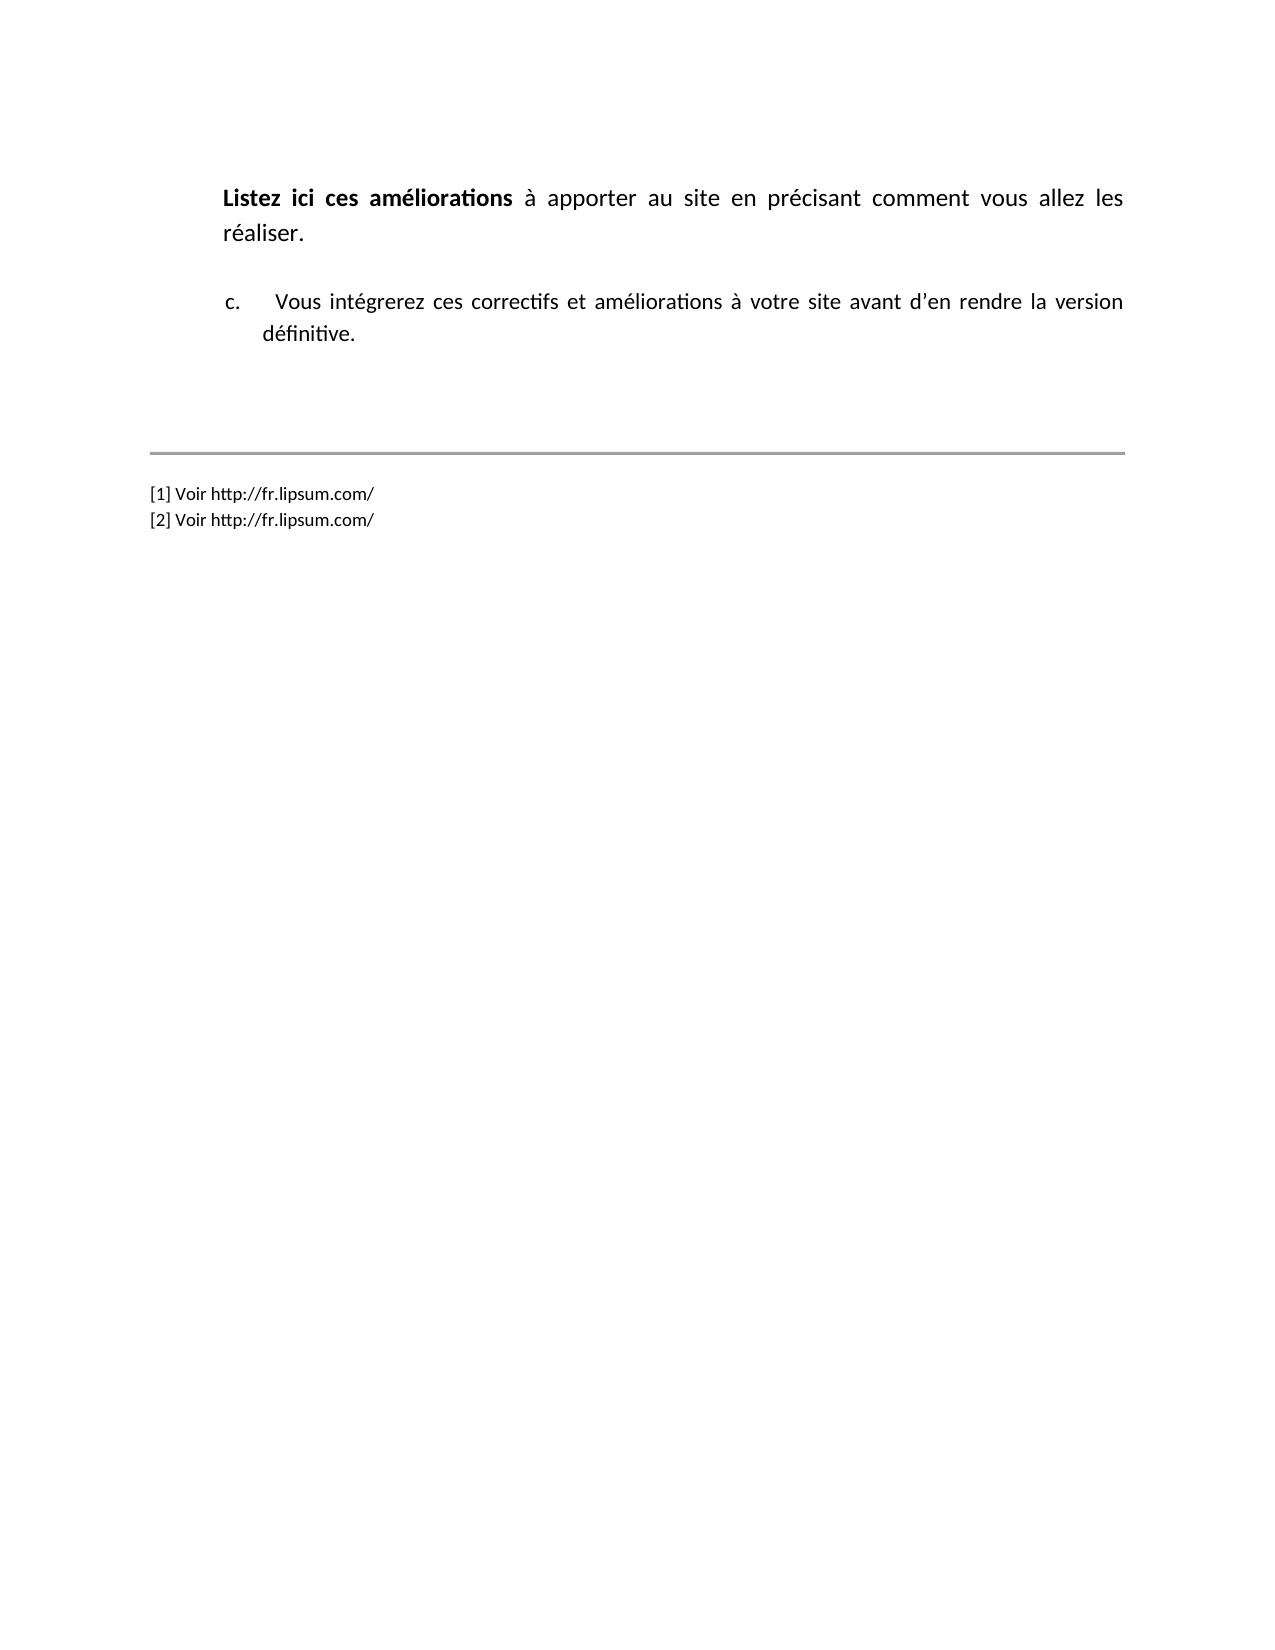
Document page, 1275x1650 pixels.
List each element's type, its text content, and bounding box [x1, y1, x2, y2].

text [1] Voir http://fr.lipsum.com/ [150, 482, 1125, 505]
text Listez ici ces améliorations à apporter au site en précisant comment vous allez les réaliser. [223, 182, 1125, 248]
text c. Vous intégrerez ces correctifs et améliorations à votre site avant d’en rendre la version définitive. [225, 287, 1125, 347]
text [2] Voir http://fr.lipsum.com/ [150, 508, 1125, 531]
